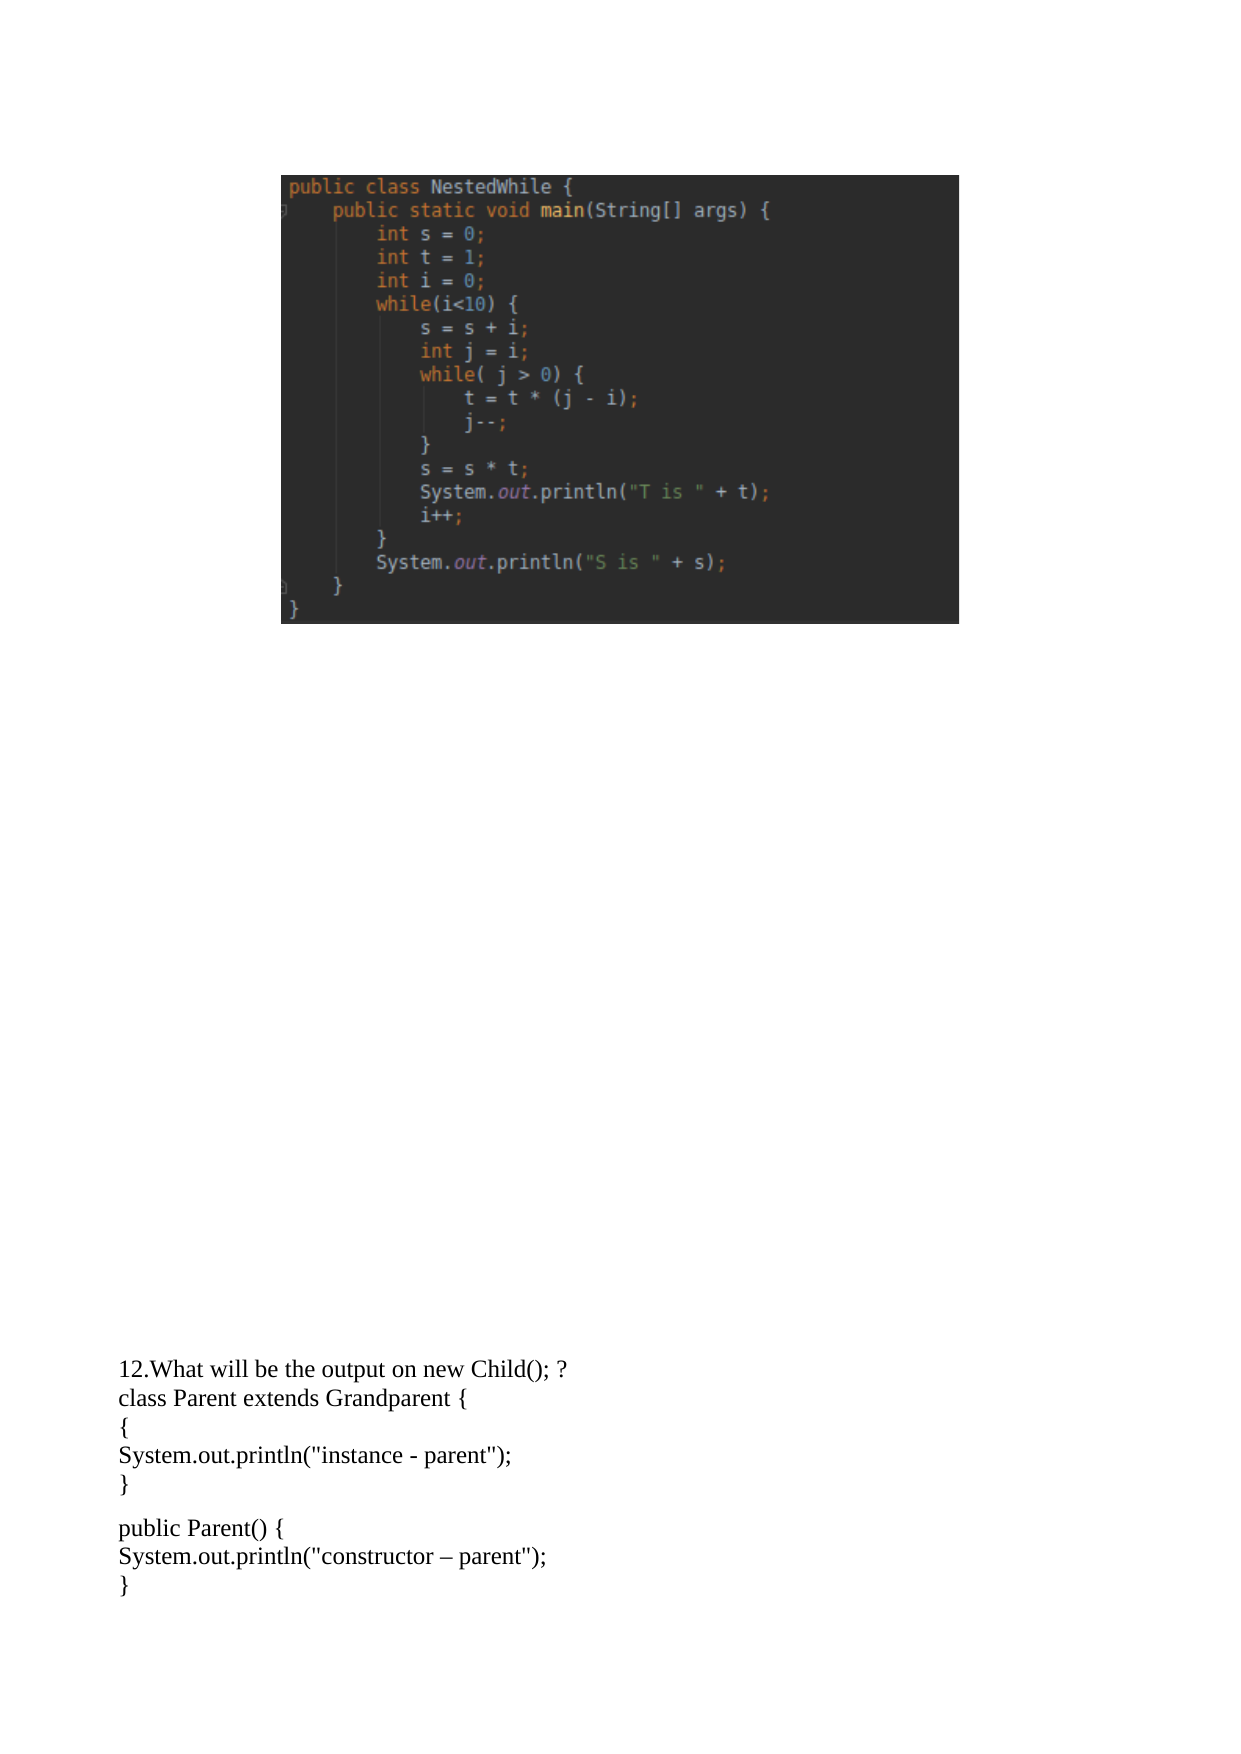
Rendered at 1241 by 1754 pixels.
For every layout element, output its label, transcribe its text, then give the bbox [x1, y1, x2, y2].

picture [281, 175, 960, 624]
text 12.What will be the output on new Child(); ? class Parent extends Grandparent { { System.out.println("instance - parent"); } [118, 1354, 1122, 1498]
text public Parent() { System.out.println("constructor – parent"); } [118, 1513, 1122, 1599]
